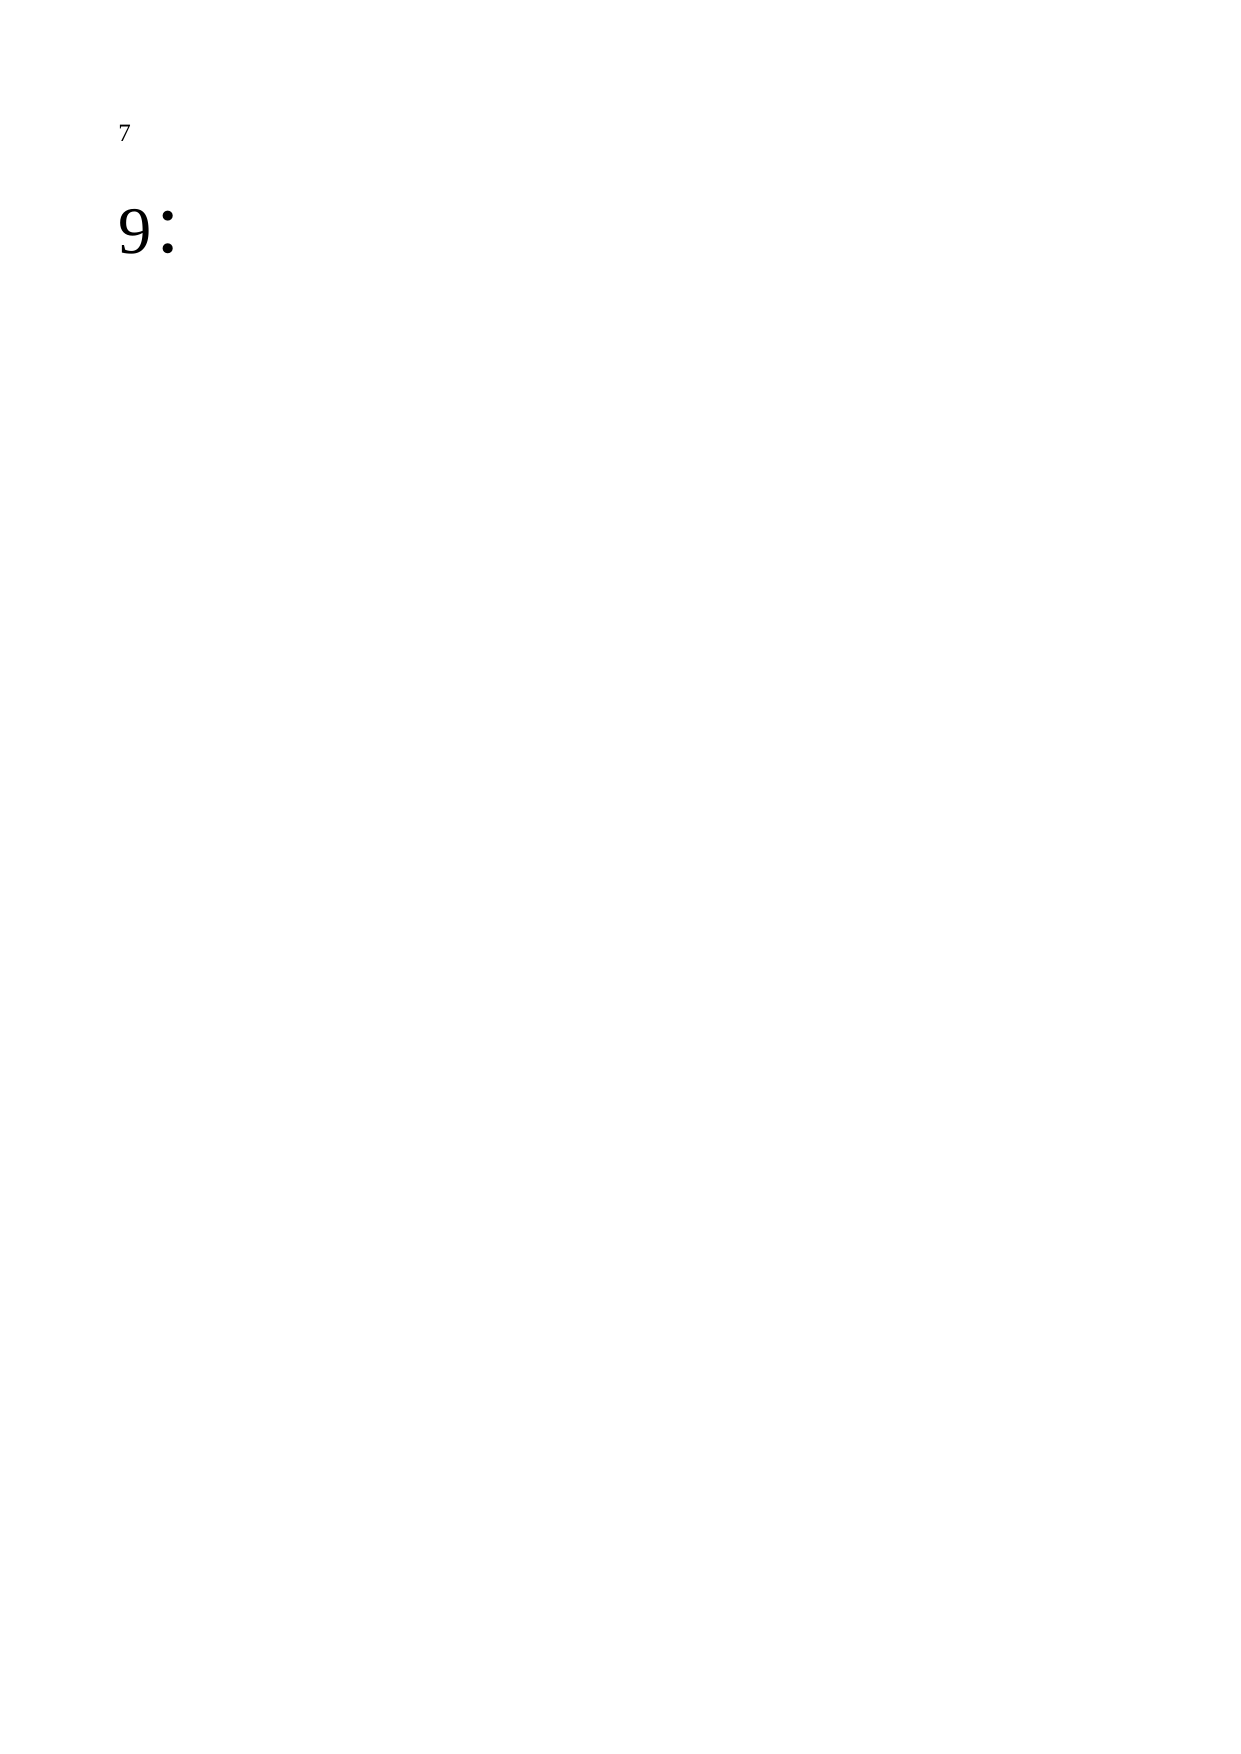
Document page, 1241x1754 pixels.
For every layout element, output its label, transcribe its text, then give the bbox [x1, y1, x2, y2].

text 9： [118, 176, 1122, 273]
